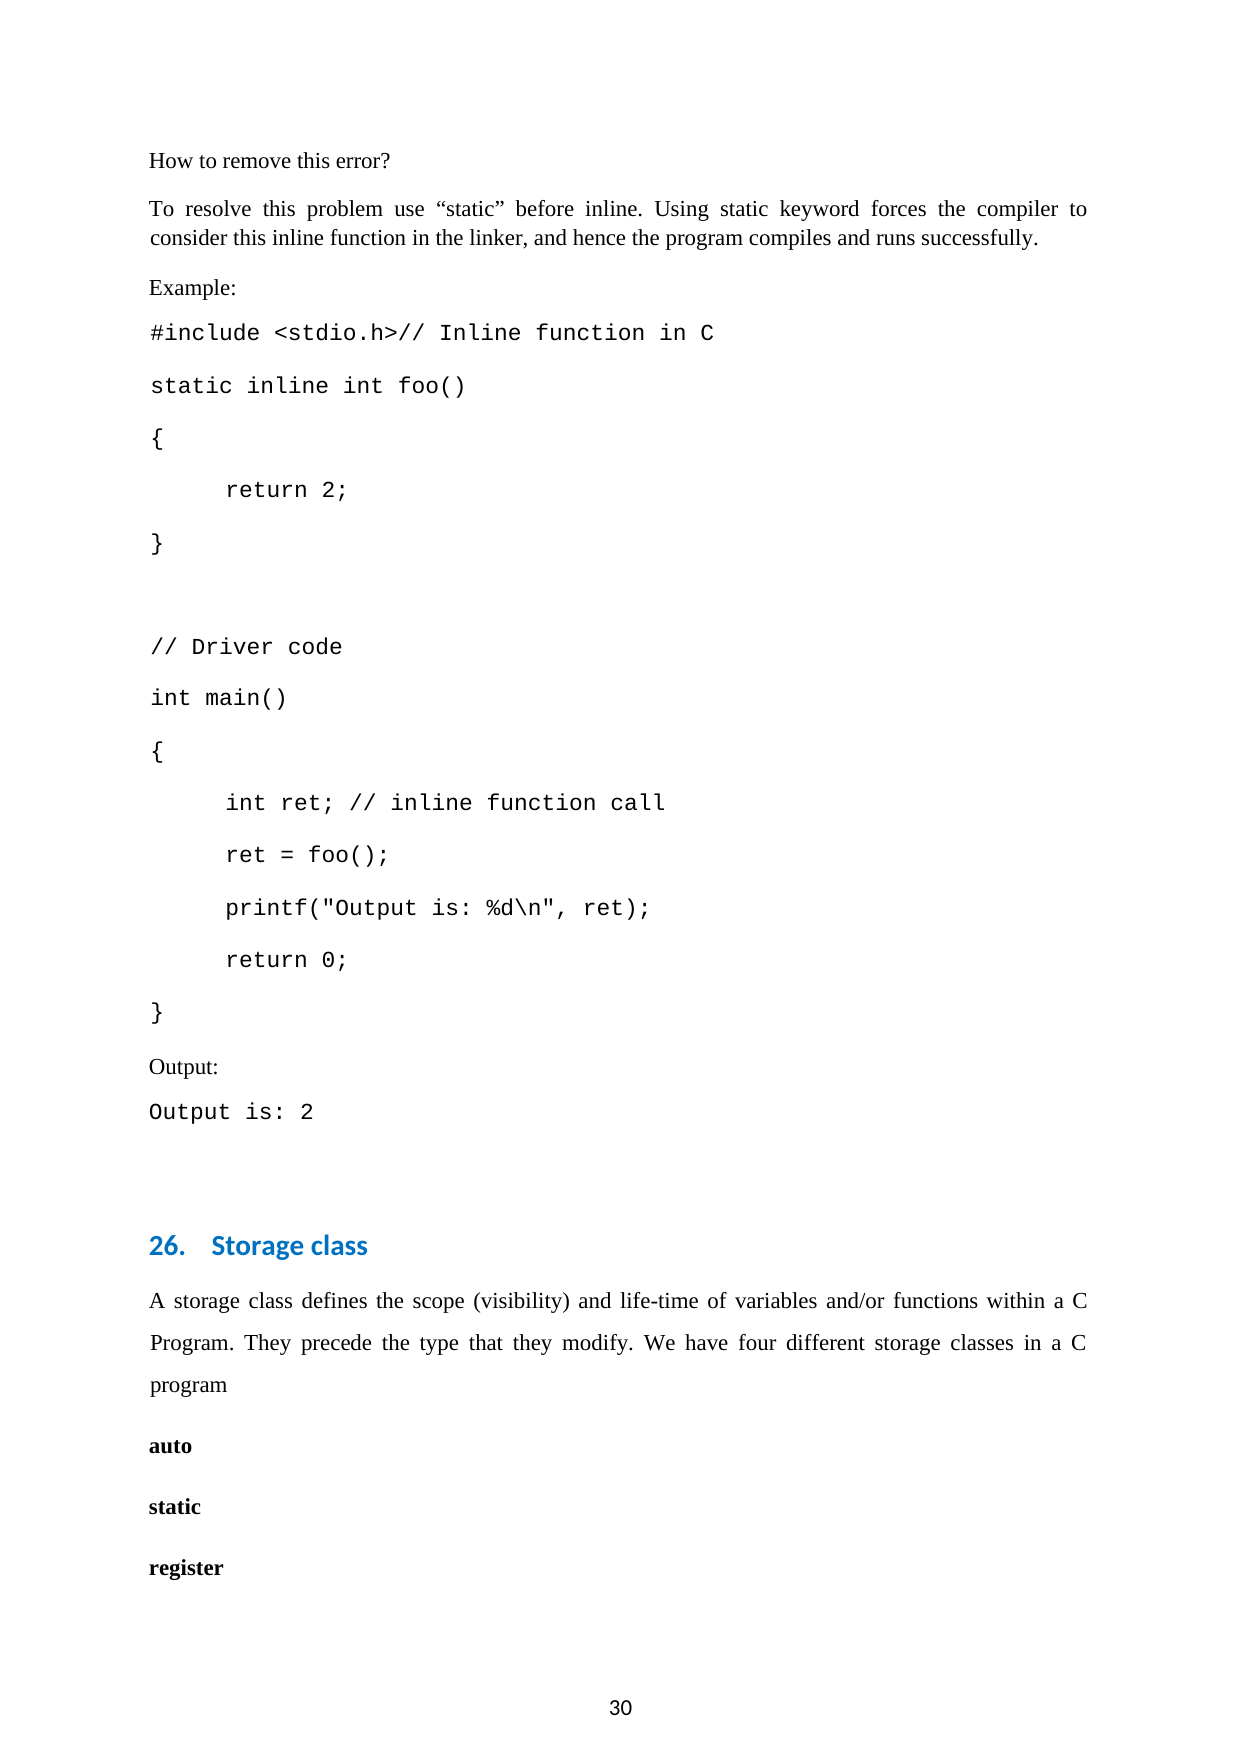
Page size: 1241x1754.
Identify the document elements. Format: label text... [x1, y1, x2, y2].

text return 2; [150, 478, 1096, 504]
text int ret; // inline function call [150, 791, 1096, 817]
text register [149, 1553, 1089, 1580]
text To resolve this problem use “static” before inline. Using static keyword forces the compiler to consider this inline function in the linker, and hence the program compiles and runs successfully. [149, 195, 1089, 250]
text auto [149, 1432, 1089, 1458]
text } [150, 531, 1096, 557]
text { [150, 426, 1096, 452]
text #include <stdio.h>// Inline function in C [150, 322, 1096, 348]
text static inline int foo() [150, 374, 1096, 400]
text printf("Output is: %d\n", ret); [150, 896, 1096, 922]
text ret = foo(); [150, 844, 1096, 869]
text } [150, 1001, 1096, 1026]
subtitle Storage class [149, 1227, 1090, 1263]
text Output is: 2 [149, 1101, 1073, 1126]
text Example: [149, 274, 1089, 300]
text static [149, 1493, 1089, 1519]
text // Driver code int main() [150, 635, 1096, 713]
text How to remove this error? [149, 147, 1089, 173]
text A storage class defines the scope (visibility) and life-time of variables and/or functions within a C Program. They precede the type that they modify. We have four different storage classes in a C program [149, 1287, 1089, 1397]
text Output: [149, 1053, 1089, 1079]
text return 0; [150, 948, 1096, 974]
text { [150, 739, 1096, 765]
